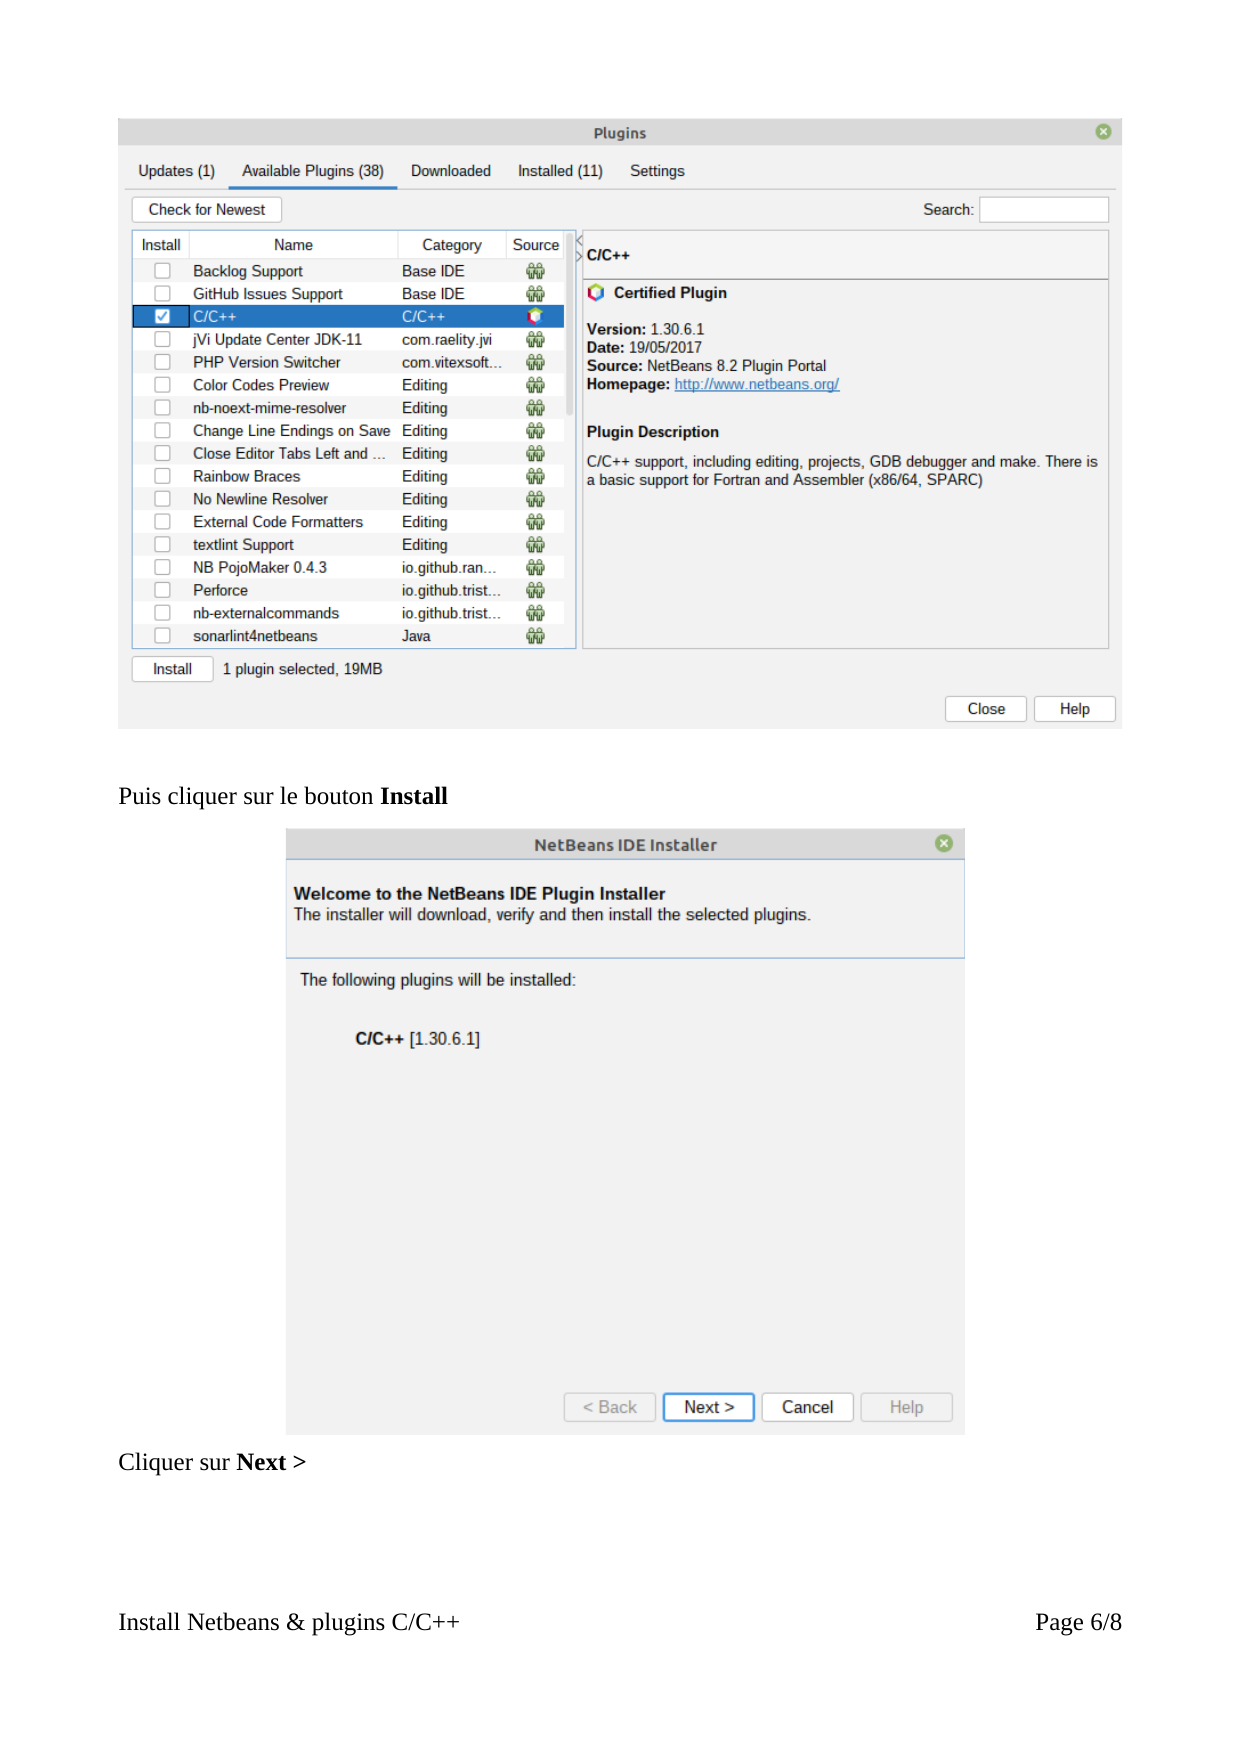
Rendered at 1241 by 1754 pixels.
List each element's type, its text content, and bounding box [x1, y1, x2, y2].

picture [285, 828, 965, 1435]
text Cliquer sur Next > [118, 1447, 1122, 1476]
picture [118, 118, 1123, 729]
text Puis cliquer sur le bouton Install [118, 781, 1122, 809]
